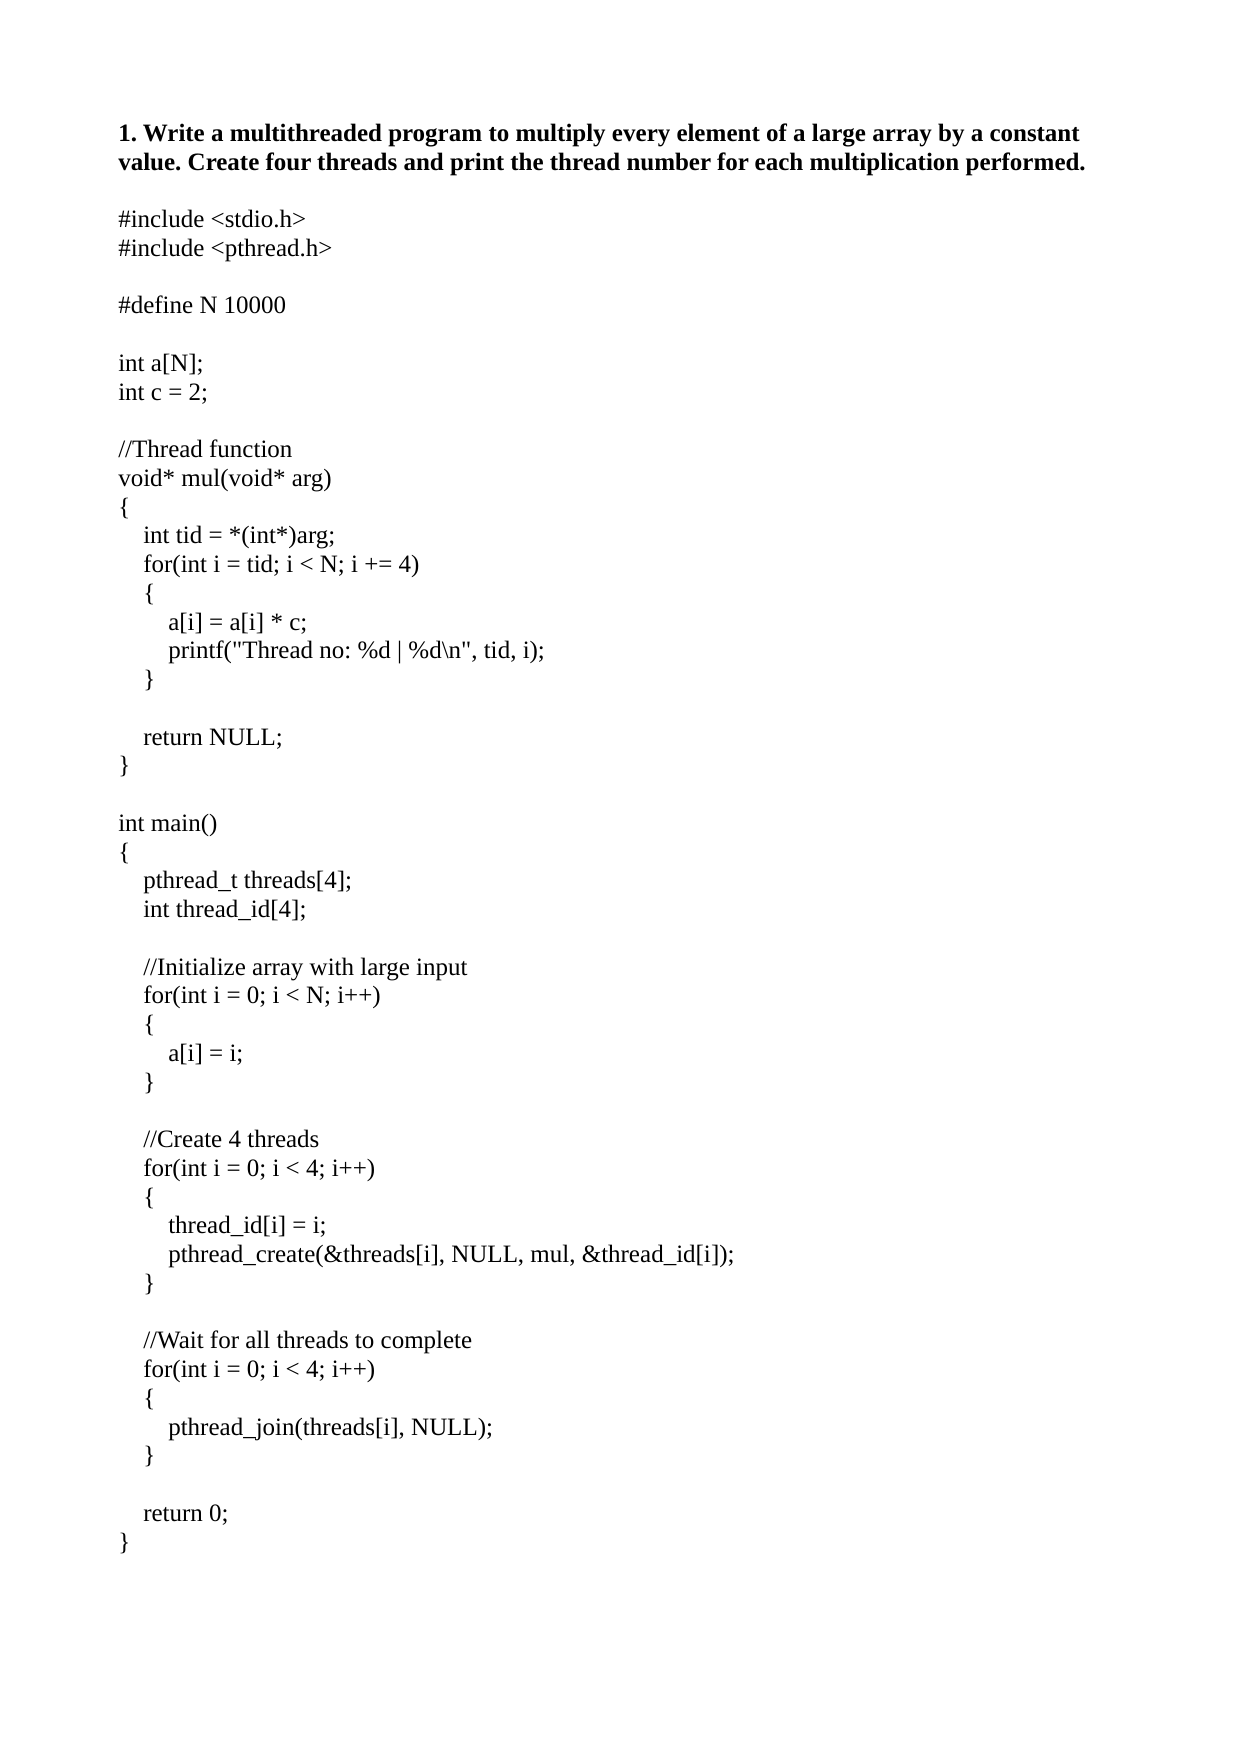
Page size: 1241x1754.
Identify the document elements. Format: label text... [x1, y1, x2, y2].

text { [118, 837, 1122, 866]
text void* mul(void* arg) [118, 463, 1122, 492]
text //Thread function [118, 434, 1122, 463]
text for(int i = tid; i < N; i += 4) [118, 549, 1122, 578]
text int thread_id[4]; [118, 894, 1122, 923]
text #include <stdio.h> [118, 204, 1122, 233]
text pthread_create(&threads[i], NULL, mul, &thread_id[i]); [118, 1239, 1122, 1268]
text #include <pthread.h> [118, 233, 1122, 262]
text //Create 4 threads [118, 1124, 1122, 1153]
text { [118, 1009, 1122, 1038]
text } [118, 751, 1122, 779]
text int a[N]; [118, 348, 1122, 377]
text int tid = *(int*)arg; [118, 521, 1122, 549]
text int main() [118, 808, 1122, 837]
text //Initialize array with large input [118, 952, 1122, 981]
text { [118, 1182, 1122, 1211]
text for(int i = 0; i < 4; i++) [118, 1153, 1122, 1182]
text { [118, 1383, 1122, 1412]
text return NULL; [118, 722, 1122, 751]
text for(int i = 0; i < 4; i++) [118, 1354, 1122, 1383]
text 1. Write a multithreaded program to multiply every element of a large array by a constant value. Create four threads and print the thread number for each multiplication performed. [118, 118, 1122, 176]
text } [118, 1527, 1122, 1556]
text thread_id[i] = i; [118, 1211, 1122, 1239]
text #define N 10000 [118, 291, 1122, 319]
text } [118, 664, 1122, 693]
text { [118, 492, 1122, 521]
text { [118, 578, 1122, 607]
text return 0; [118, 1498, 1122, 1527]
text a[i] = i; [118, 1038, 1122, 1067]
text printf("Thread no: %d | %d\n", tid, i); [118, 636, 1122, 664]
text } [118, 1268, 1122, 1297]
text } [118, 1441, 1122, 1469]
text pthread_t threads[4]; [118, 866, 1122, 894]
text int c = 2; [118, 377, 1122, 406]
text a[i] = a[i] * c; [118, 607, 1122, 636]
text //Wait for all threads to complete [118, 1326, 1122, 1354]
text pthread_join(threads[i], NULL); [118, 1412, 1122, 1441]
text } [118, 1067, 1122, 1096]
text for(int i = 0; i < N; i++) [118, 981, 1122, 1009]
